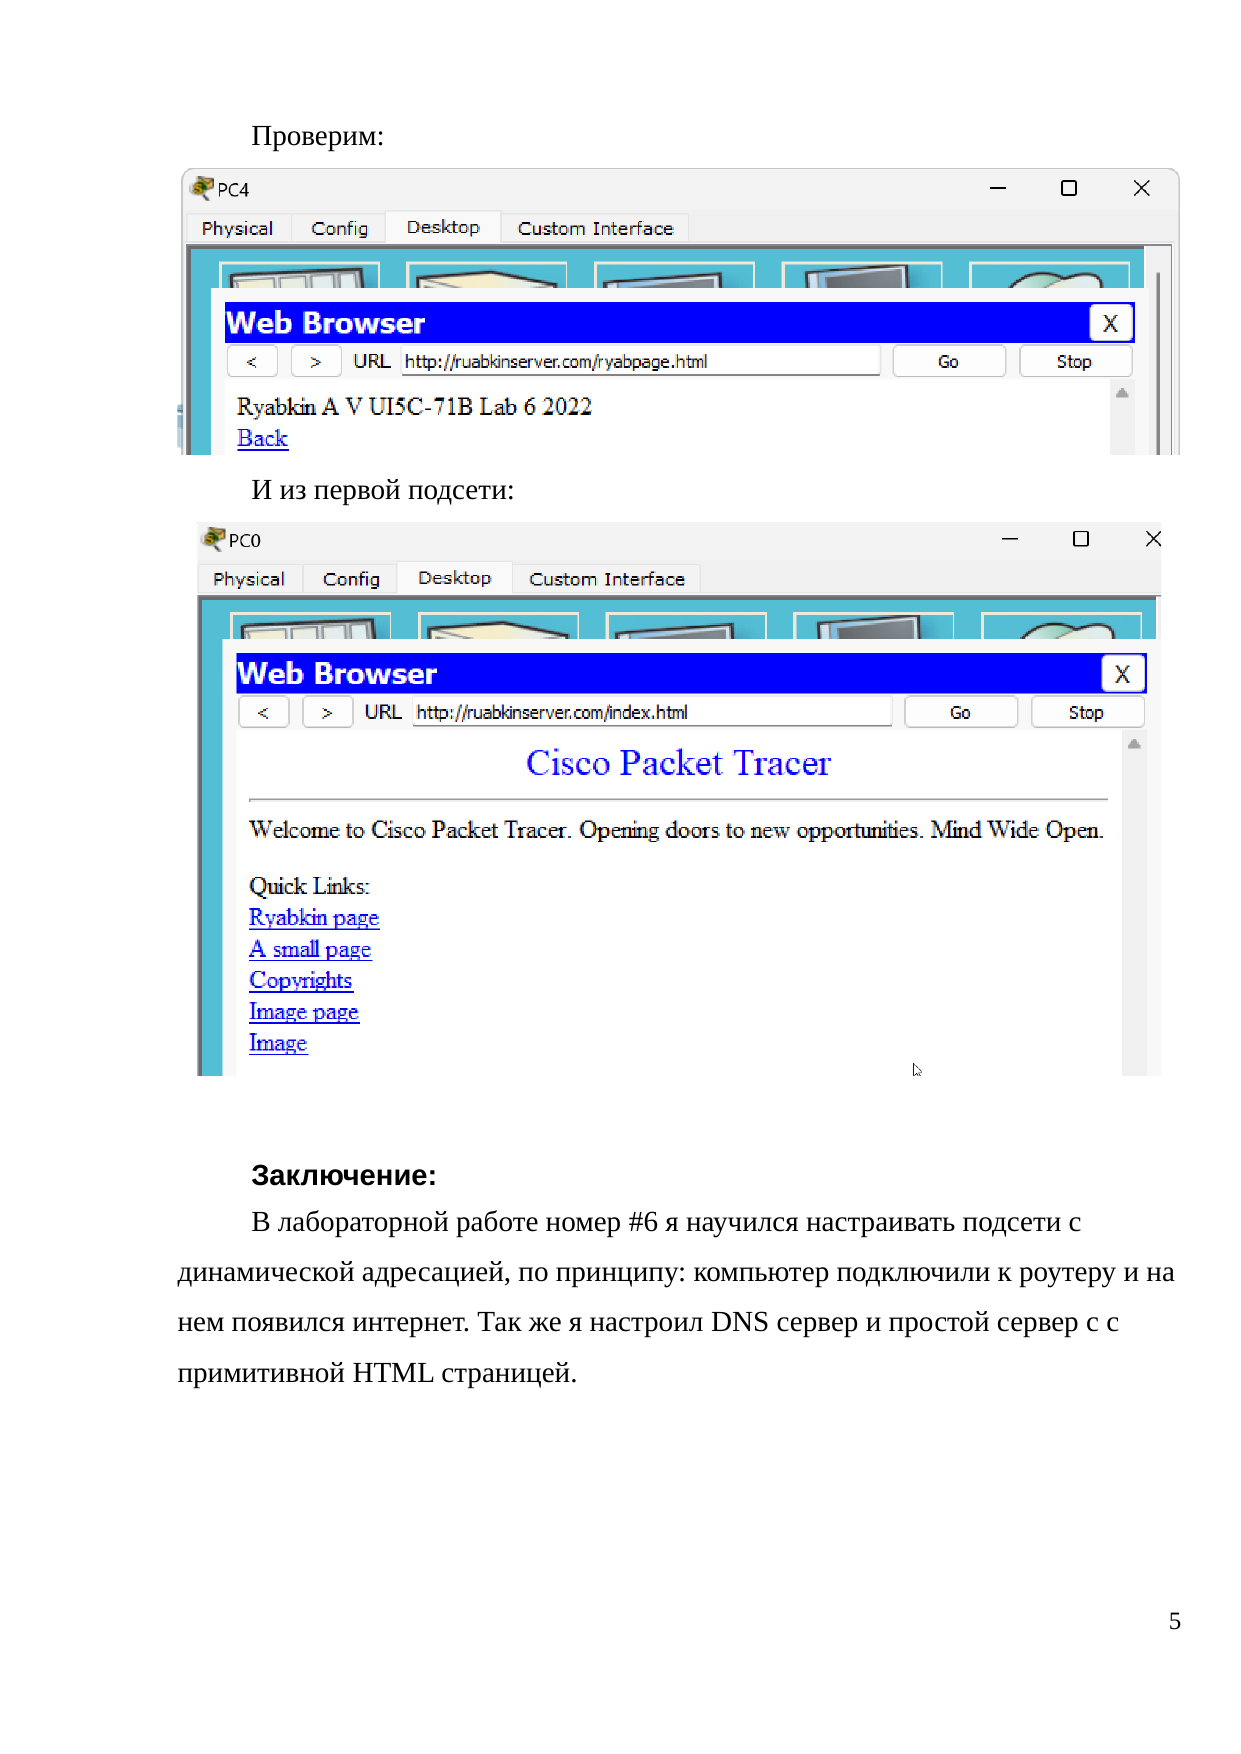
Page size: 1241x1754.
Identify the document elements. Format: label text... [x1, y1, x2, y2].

subtitle Заключение: [177, 1158, 1181, 1191]
picture [177, 168, 1182, 455]
text И из первой подсети: [177, 472, 1181, 505]
text Проверим: [177, 118, 1181, 152]
picture [197, 522, 1162, 1076]
text В лабораторной работе номер #6 я научился настраивать подсети с динамической адресацией, по принципу: компьютер подключили к роутеру и на нем появился интернет. Так же я настроил DNS сервер и простой сервер с с примитивной HTML страницей. [177, 1204, 1181, 1388]
